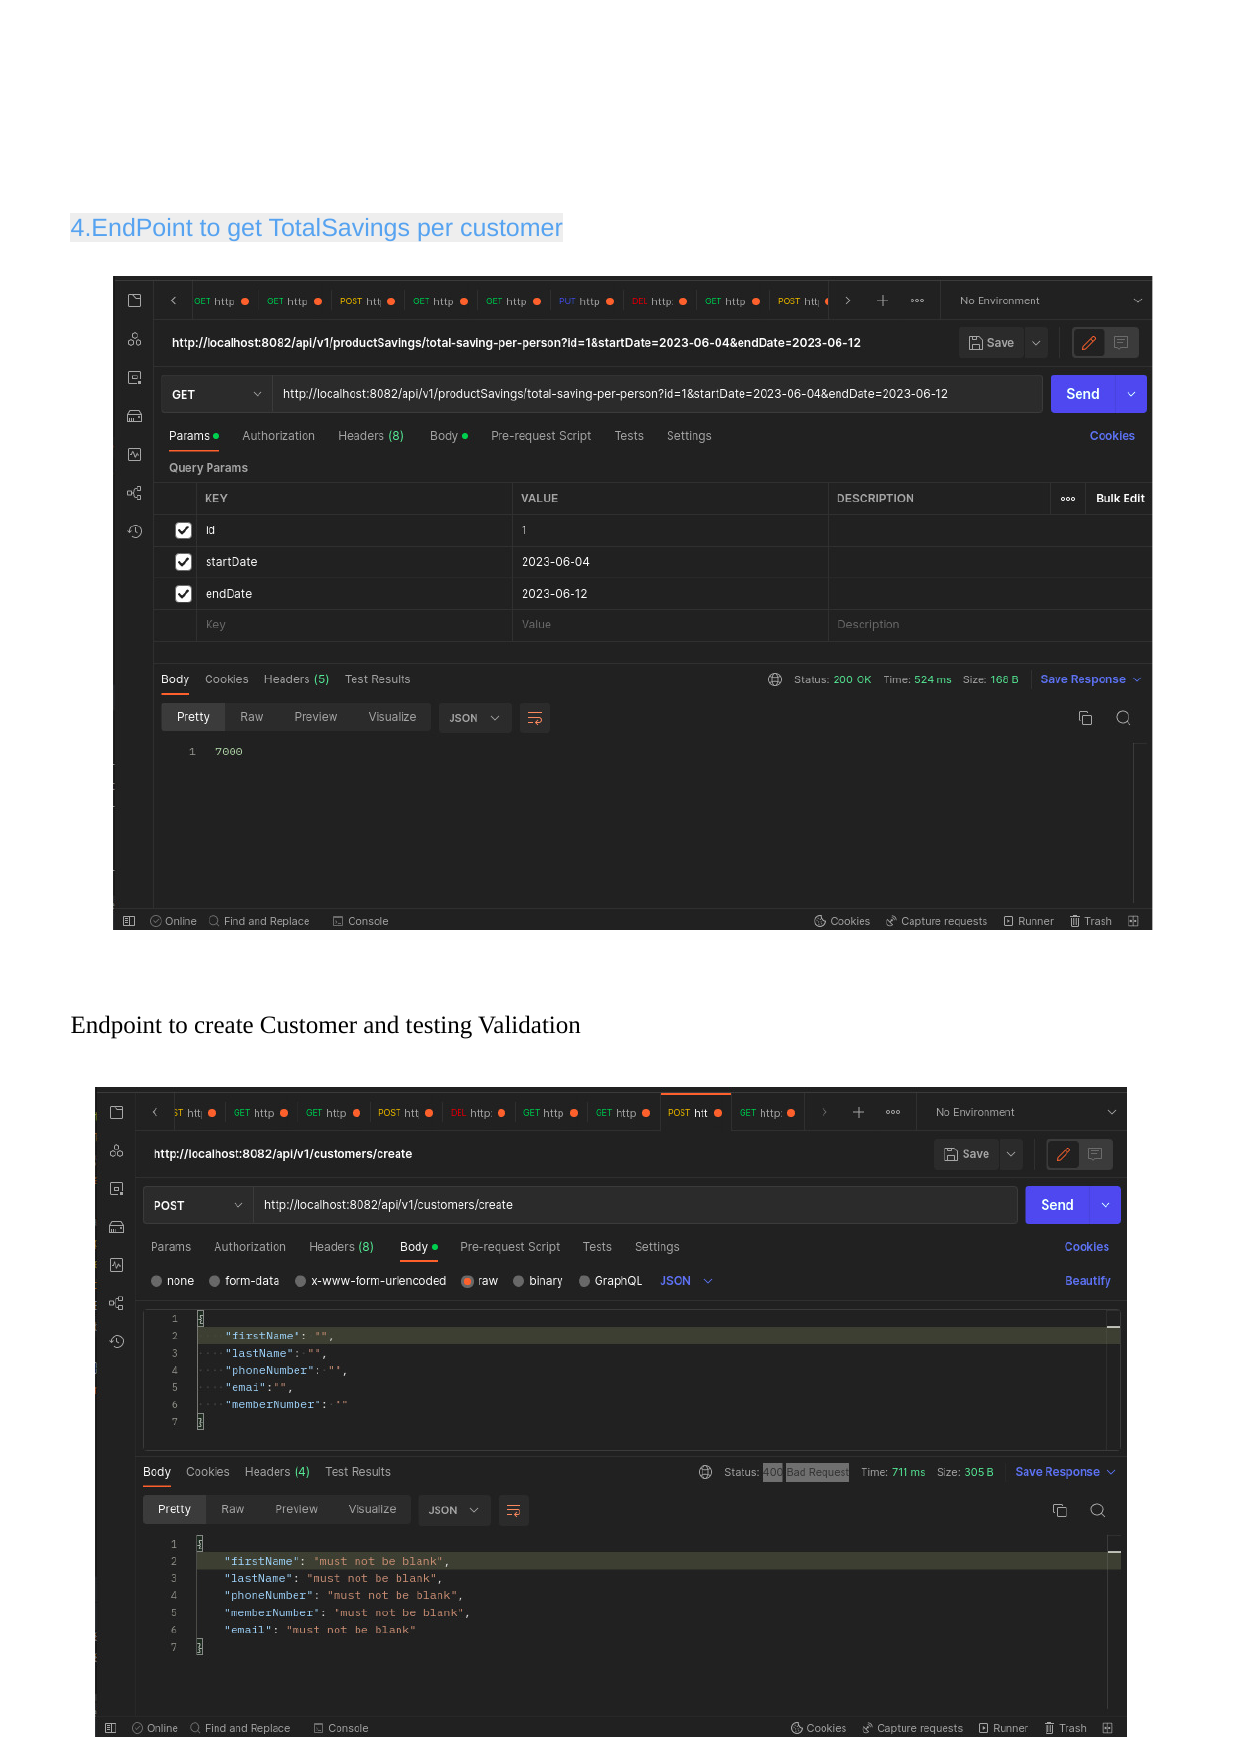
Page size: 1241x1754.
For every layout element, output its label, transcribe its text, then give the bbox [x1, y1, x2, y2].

text Endpoint to create Customer and testing Validation [70, 1010, 1208, 1039]
picture [95, 1087, 1127, 1737]
text 4.EndPoint to get TotalSavings per customer [70, 213, 1208, 242]
picture [113, 276, 1153, 930]
